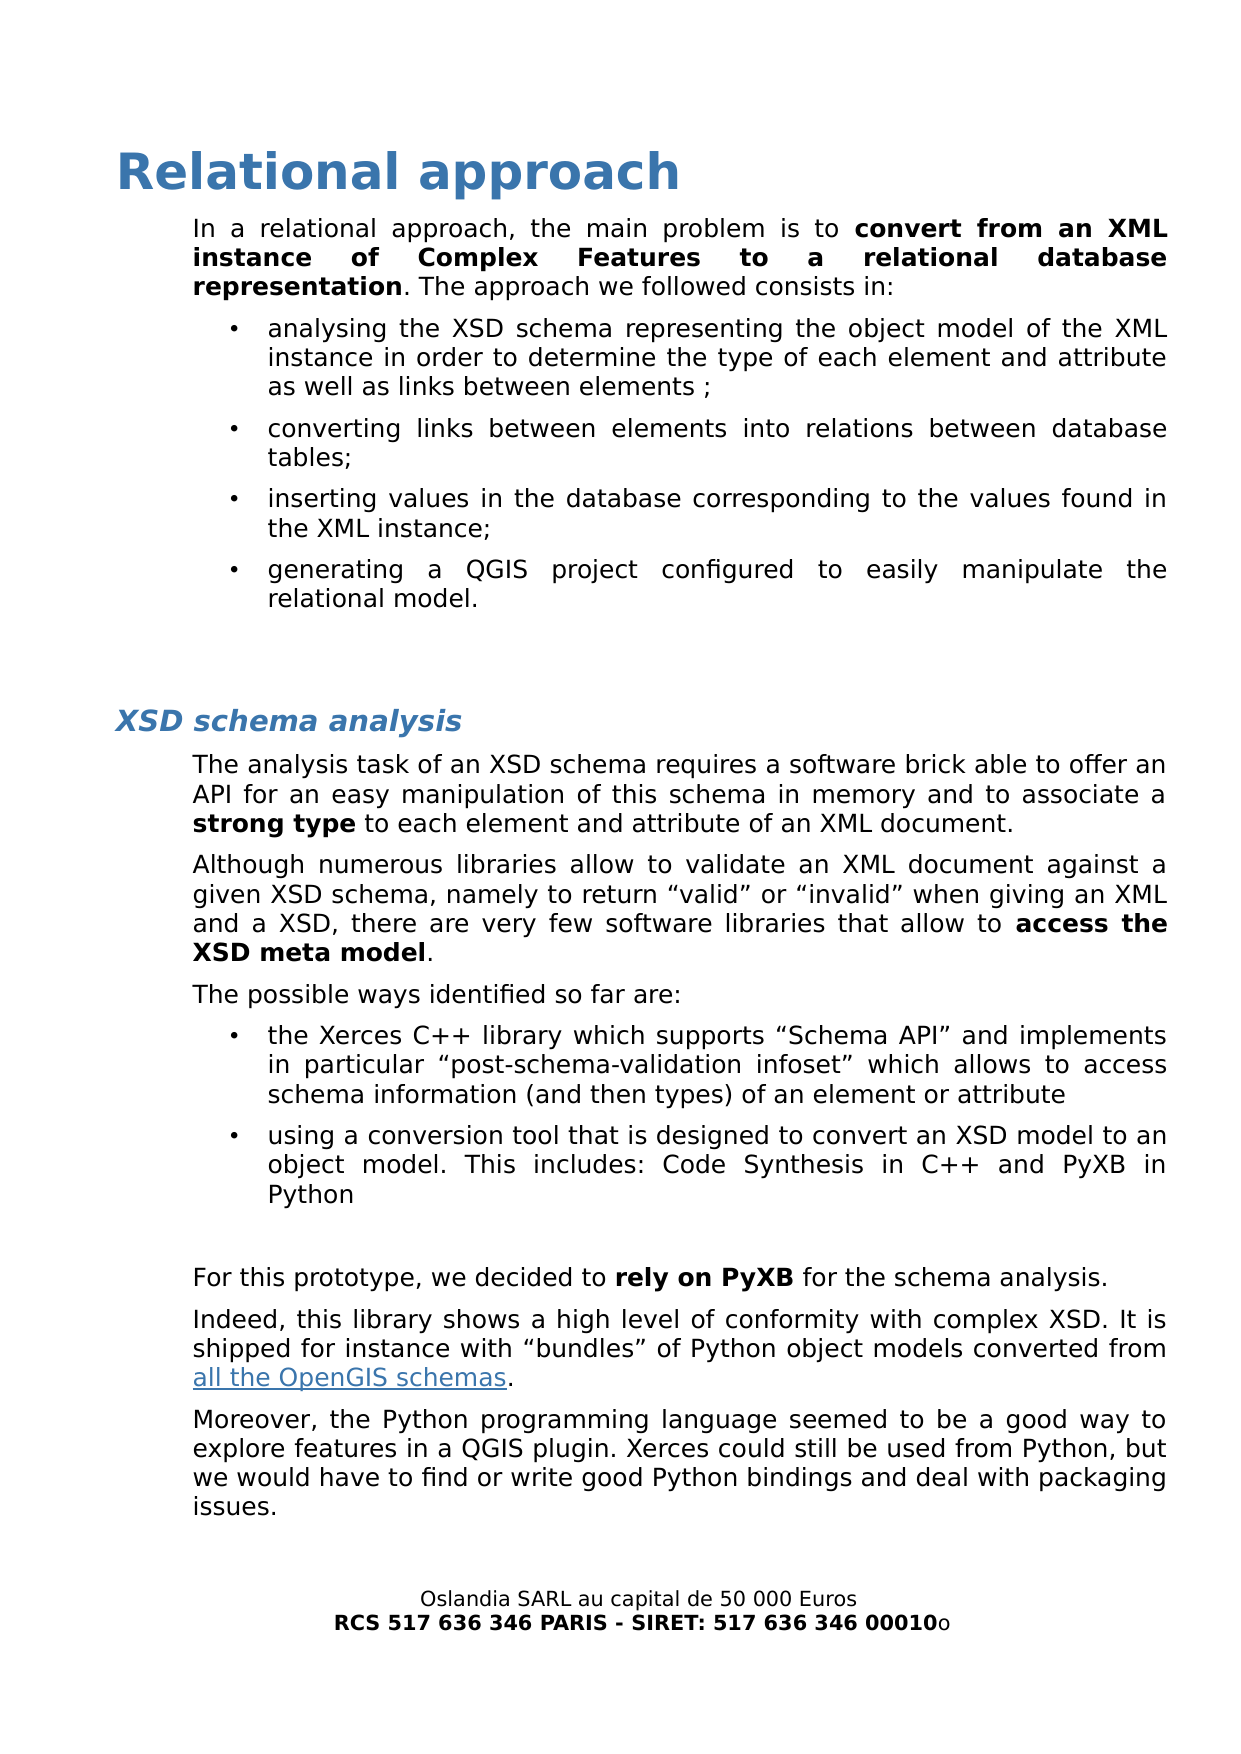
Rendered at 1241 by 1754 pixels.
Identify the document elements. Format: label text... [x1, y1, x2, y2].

subtitle XSD schema analysis [116, 704, 1168, 738]
list using a conversion tool that is designed to convert an XSD model to an object model. This includes: Code Synthesis in C++ and PyXB in Python [230, 1121, 1168, 1209]
text For this prototype, we decided to rely on PyXB for the schema analysis. [192, 1263, 1168, 1292]
list the Xerces C++ library which supports “Schema API” and implements in particular “post-schema-validation infoset” which allows to access schema information (and then types) of an element or attribute [230, 1021, 1168, 1109]
text The analysis task of an XSD schema requires a software brick able to offer an API for an easy manipulation of this schema in memory and to associate a strong type to each element and attribute of an XML document. [192, 751, 1168, 838]
list analysing the XSD schema representing the object model of the XML instance in order to determine the type of each element and attribute as well as links between elements ; [230, 314, 1168, 401]
list converting links between elements into relations between database tables; [230, 414, 1168, 472]
text Indeed, this library shows a high level of conformity with complex XSD. It is shipped for instance with “bundles” of Python object models converted from all the OpenGIS schemas. [192, 1305, 1168, 1392]
subtitle Relational approach [116, 143, 1168, 201]
list generating a QGIS project configured to easily manipulate the relational model. [230, 556, 1168, 614]
text The possible ways identified so far are: [192, 980, 1168, 1009]
list inserting values in the database corresponding to the values found in the XML instance; [230, 485, 1168, 543]
text Although numerous libraries allow to validate an XML document against a given XSD schema, namely to return “valid” or “invalid” when giving an XML and a XSD, there are very few software libraries that allow to access the XSD meta model. [192, 851, 1168, 967]
text Moreover, the Python programming language seemed to be a good way to explore features in a QGIS plugin. Xerces could still be used from Python, but we would have to find or write good Python bindings and deal with packaging issues. [192, 1405, 1168, 1521]
text In a relational approach, the main problem is to convert from an XML instance of Complex Features to a relational database representation. The approach we followed consists in: [192, 214, 1168, 301]
